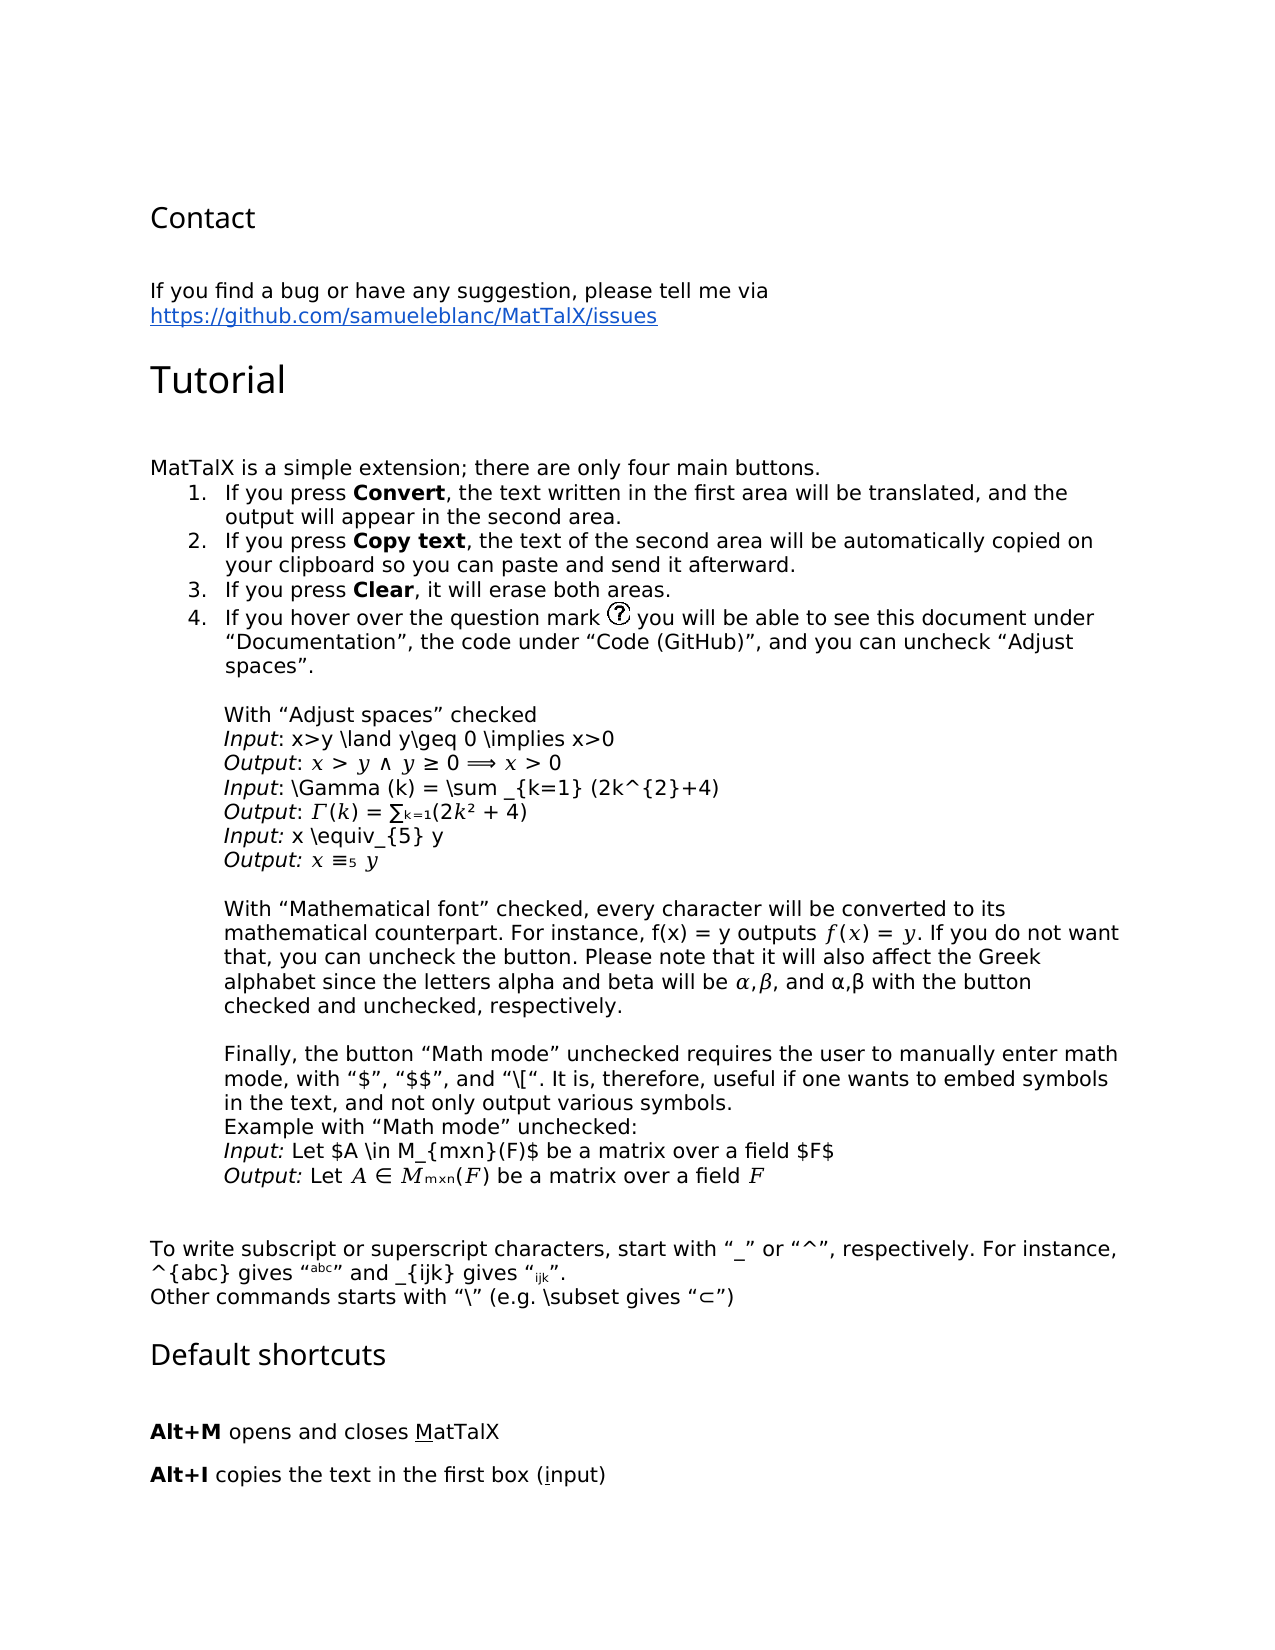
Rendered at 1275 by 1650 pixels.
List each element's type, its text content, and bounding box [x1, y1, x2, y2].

subtitle Contact [150, 197, 1125, 276]
text If you find a bug or have any suggestion, please tell me via https://github.com/samueleblanc/MatTalX/issues [150, 279, 1125, 328]
text To write subscript or superscript characters, start with “_” or “^”, respectively. For instance, ^{abc} gives “abc” and _{ijk} gives “ijk”. Other commands starts with “\” (e.g. \subset gives “⊂”) [150, 1237, 1125, 1309]
picture [607, 602, 630, 625]
text With “Mathematical font” checked, every character will be converted to its mathematical counterpart. For instance, f(x) = y outputs 𝑓(𝑥) = 𝑦. If you do not want that, you can uncheck the button. Please note that it will also affect the Greek alphabet since the letters alpha and beta will be 𝛼,𝛽, and α,β with the button checked and unchecked, respectively. [224, 897, 1125, 1018]
text With “Adjust spaces” checked Input: x>y \land y\geq 0 \implies x>0 Output: 𝑥 > 𝑦 ∧ 𝑦 ≥ 0 ⟹ 𝑥 > 0 Input: \Gamma (k) = \sum _{k=1} (2k^{2}+4) Output: 𝛤(𝑘) = ∑ₖ₌₁(2𝑘² + 4) [224, 703, 1125, 824]
text Input: Let $A \in M_{mxn}(F)$ be a matrix over a field $F$ [224, 1139, 1125, 1164]
text Output: Let 𝐴 ∈ 𝑀ₘₓₙ(𝐹) be a matrix over a field 𝐹 [224, 1164, 1125, 1188]
list If you hover over the question mark you will be able to see this document under “Documentation”, the code under “Code (GitHub)”, and you can uncheck “Adjust spaces”. [187, 602, 1125, 703]
text Input: x \equiv_{5} y [224, 824, 1125, 848]
text Alt+M opens and closes MatTalX [150, 1420, 1125, 1444]
list If you press Copy text, the text of the second area will be automatically copied on your clipboard so you can paste and send it afterward. [187, 529, 1125, 578]
text Finally, the button “Math mode” unchecked requires the user to manually enter math mode, with “$”, “$$”, and “\[“. It is, therefore, useful if one wants to embed symbols in the text, and not only output various symbols. [224, 1042, 1125, 1115]
text MatTalX is a simple extension; there are only four main buttons. [150, 456, 1125, 481]
text Example with “Math mode” unchecked: [224, 1115, 1125, 1139]
list If you press Clear, it will erase both areas. [187, 578, 1125, 602]
subtitle Default shortcuts [150, 1334, 1125, 1417]
list If you press Convert, the text written in the first area will be translated, and the output will appear in the second area. [187, 481, 1125, 529]
text Output: 𝑥 ≡₅ 𝑦 [224, 848, 1125, 873]
text Alt+I copies the text in the first box (input) [150, 1463, 1125, 1487]
subtitle Tutorial [150, 353, 1125, 453]
